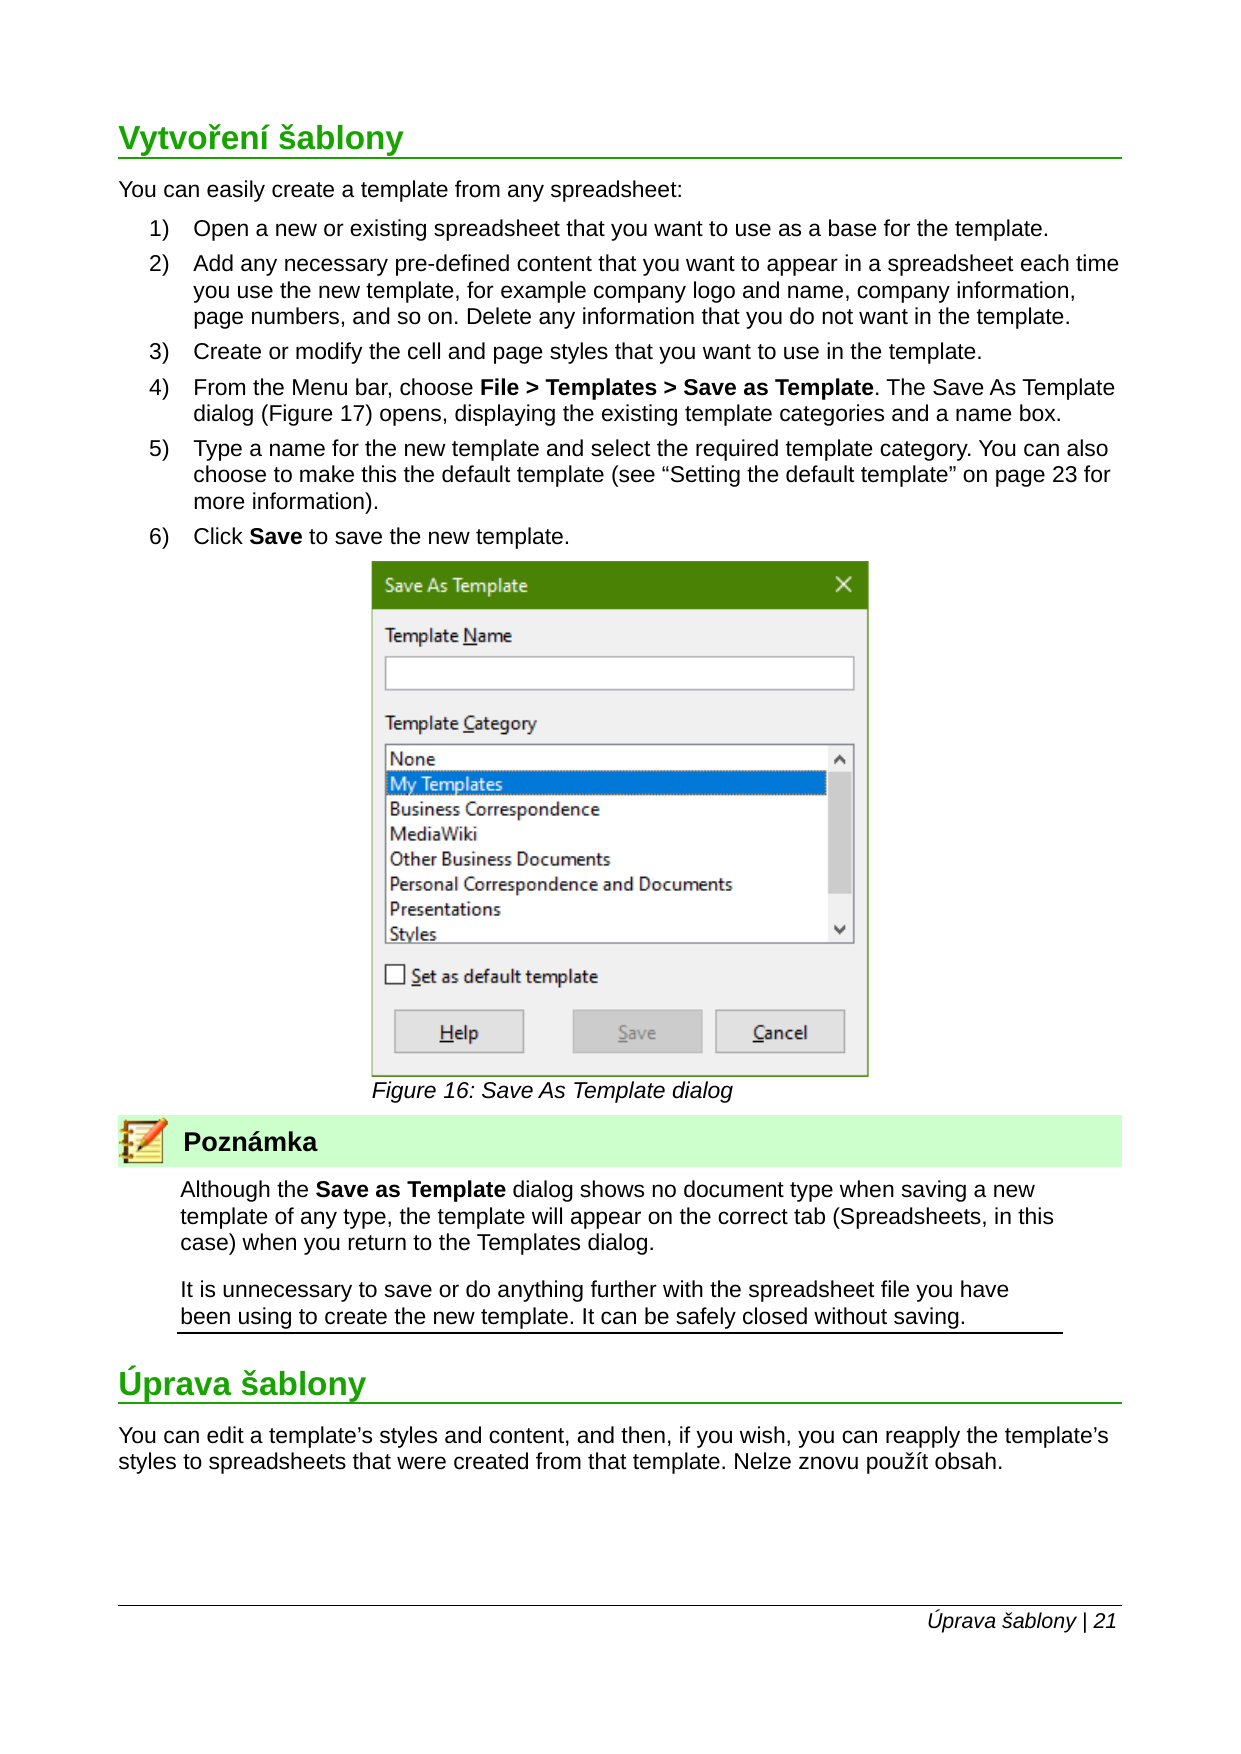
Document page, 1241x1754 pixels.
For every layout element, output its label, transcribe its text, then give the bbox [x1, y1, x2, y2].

picture [119, 1116, 170, 1167]
list From the Menu bar, choose File > Templates > Save as Template. The Save As Template dialog (Figure 17) opens, displaying the existing template categories and a name box. [169, 373, 1122, 426]
text You can edit a template’s styles and content, and then, if you wish, you can reapply the template’s styles to spreadsheets that were created from that template. Nelze znovu použít obsah. [118, 1422, 1122, 1475]
list Open a new or existing spreadsheet that you want to use as a base for the template. [169, 215, 1122, 242]
text Although the Save as Template dialog shows no document type when saving a new template of any type, the template will appear on the correct tab (Spreadsheets, in this case) when you return to the Templates dialog. [177, 1173, 1063, 1255]
subtitle Poznámka [118, 1115, 1122, 1167]
list Add any necessary pre-defined content that you want to appear in a spreadsheet each time you use the new template, for example company logo and name, company information, page numbers, and so on. Delete any information that you do not want in the template. [169, 250, 1122, 329]
text Figure 16: Save As Template dialog [372, 1077, 868, 1103]
list Create or modify the cell and page styles that you want to use in the template. [169, 338, 1122, 365]
list You can easily create a template from any spreadsheet: [118, 176, 1122, 203]
subtitle Vytvoření šablony [118, 118, 1122, 157]
list Type a name for the new template and select the required template category. You can also choose to make this the default template (see “Setting the default template” on page 23 for more information). [169, 435, 1122, 514]
text It is unnecessary to save or do anything further with the spreadsheet file you have been using to create the new template. It can be safely closed without saving. [177, 1273, 1063, 1332]
picture [371, 561, 869, 1077]
subtitle Úprava šablony [118, 1364, 1122, 1402]
list Click Save to save the new template. [169, 523, 1122, 549]
